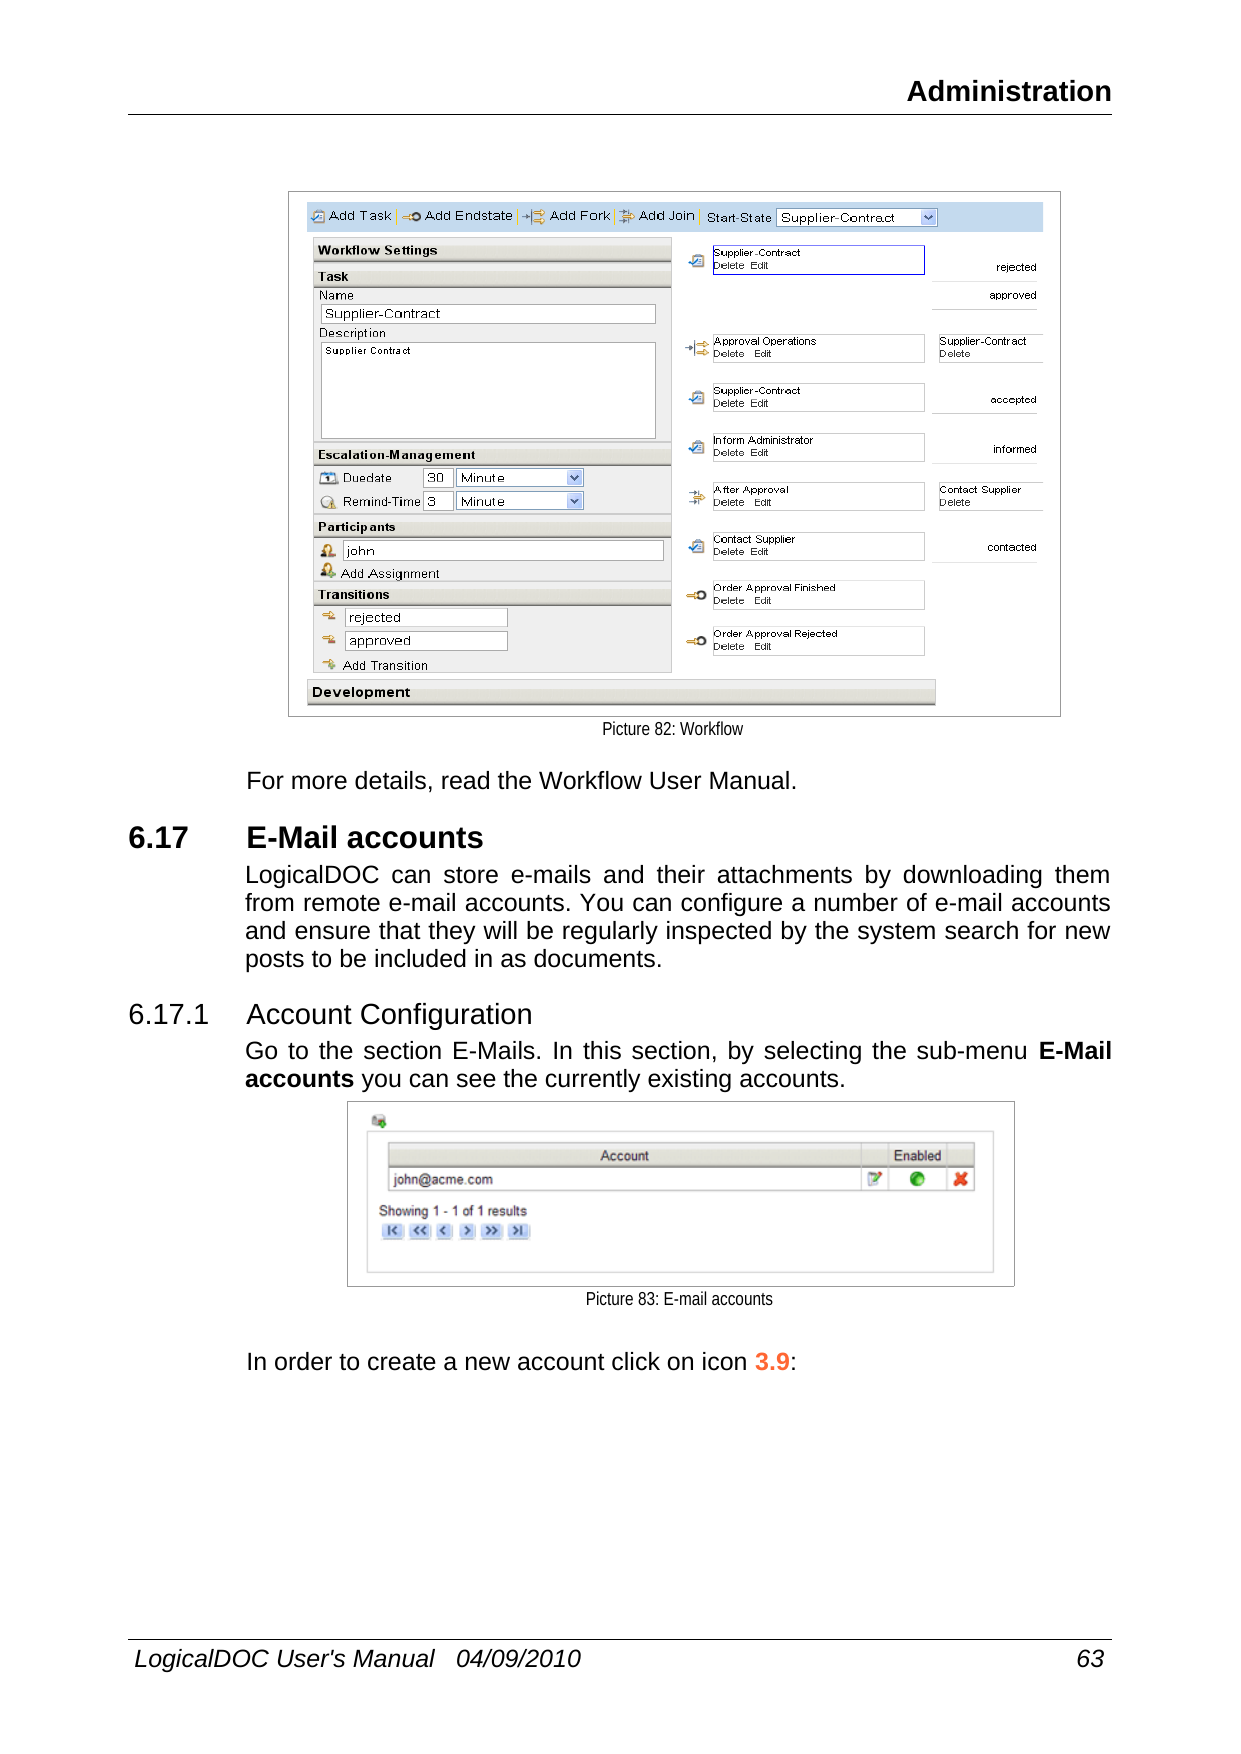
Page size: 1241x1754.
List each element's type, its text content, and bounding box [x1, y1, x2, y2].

text Picture 83: E-mail accounts [347, 1287, 1011, 1309]
text LogicalDOC can store e-mails and their attachments by downloading them from remote e-mail accounts. You can configure a number of e-mail accounts and ensure that they will be regularly inspected by the system search for new posts to be included in as documents. [245, 861, 1112, 973]
text Go to the section E-Mails. In this section, by selecting the sub-menu E-Mail accounts you can see the currently existing accounts. [245, 1037, 1112, 1093]
text For more details, read the Workflow User Manual. [246, 150, 1112, 795]
text In order to create a new account click on icon 3.9: [246, 1348, 1112, 1376]
text Picture 82: Workflow [288, 717, 1057, 739]
subtitle E-Mail accounts [128, 820, 1112, 855]
subtitle Account Configuration [128, 998, 1112, 1031]
